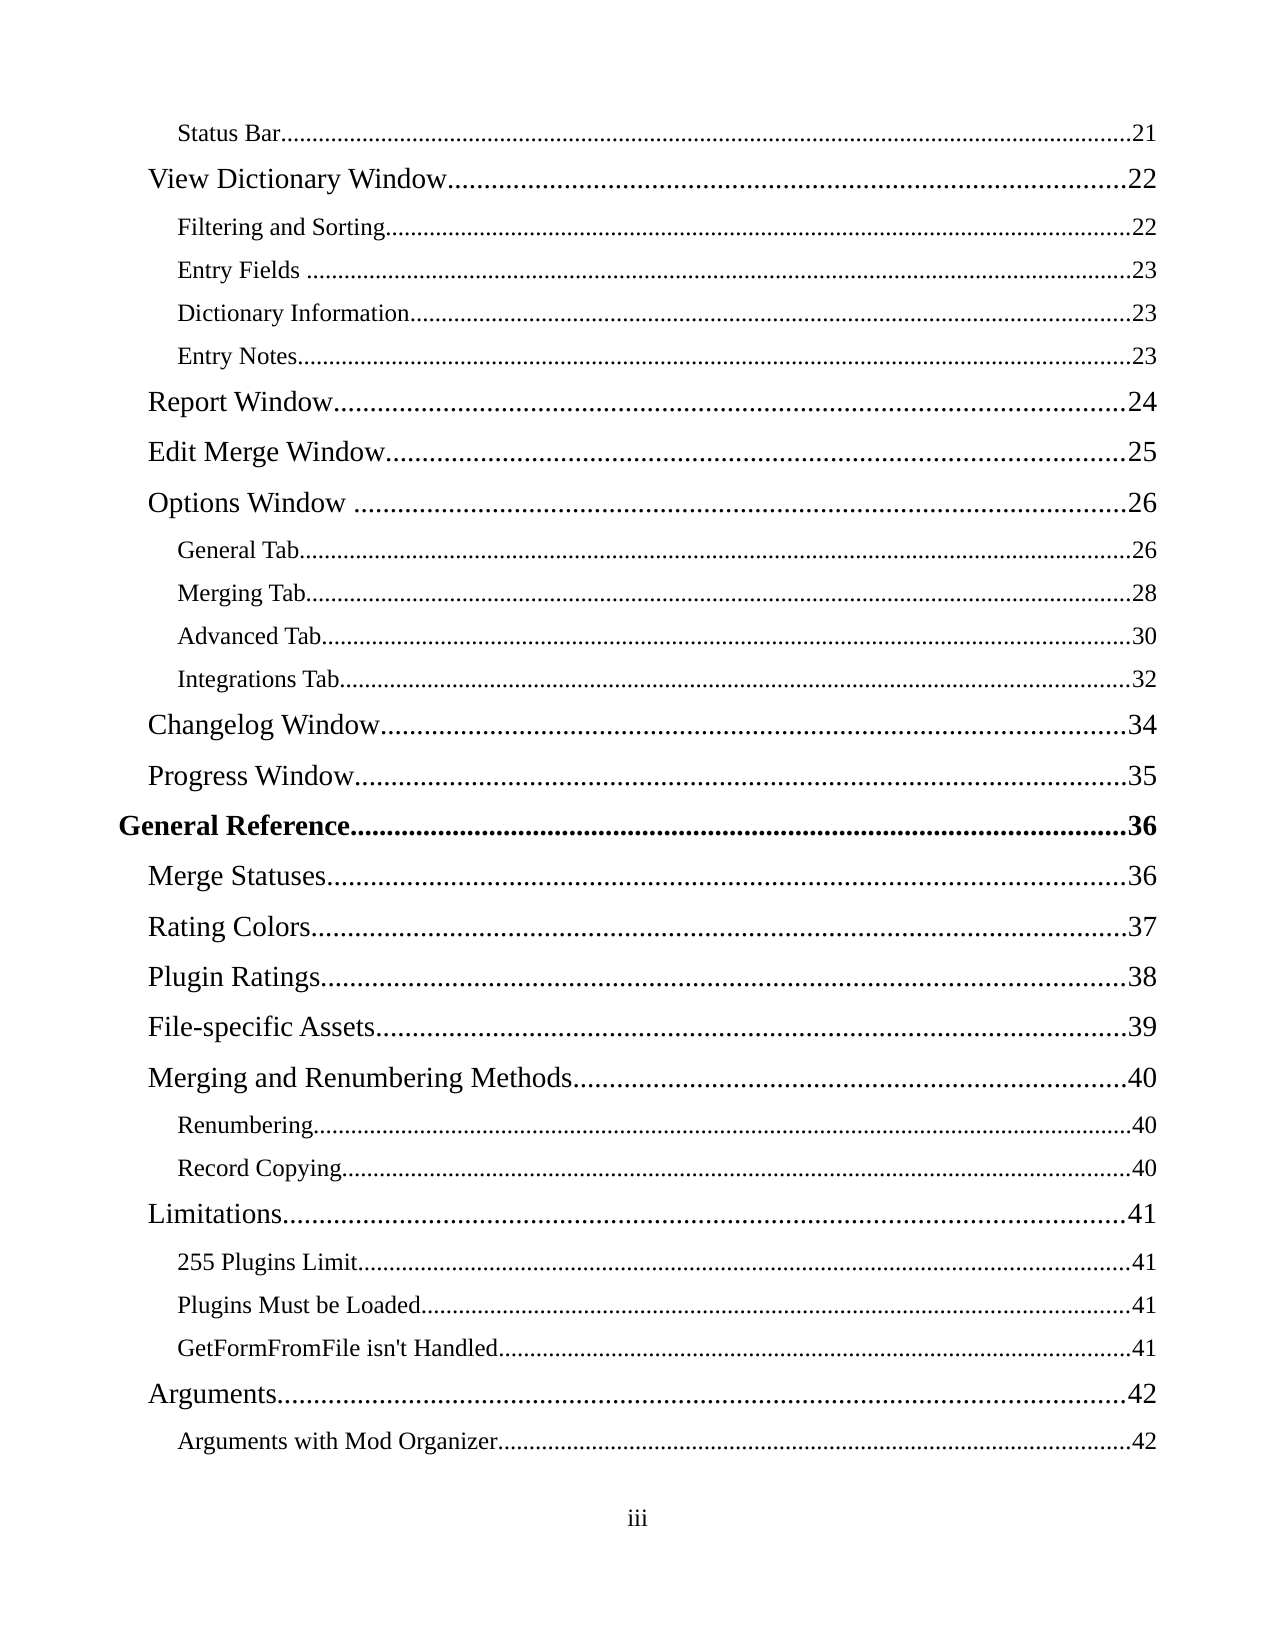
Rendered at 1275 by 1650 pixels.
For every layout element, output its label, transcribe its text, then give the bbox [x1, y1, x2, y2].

text Entry Fields 23 [177, 255, 1157, 283]
text Arguments with Mod Organizer 42 [177, 1426, 1157, 1455]
text Changelog Window 34 [148, 707, 1157, 741]
text Merging and Renumbering Methods 40 [148, 1060, 1157, 1093]
text 255 Plugins Limit 41 [177, 1247, 1157, 1275]
text Plugins Must be Loaded 41 [177, 1290, 1157, 1318]
text GetFormFromFile isn't Handled 41 [177, 1333, 1157, 1362]
text General Tab 26 [177, 535, 1157, 564]
text Options Window 26 [148, 485, 1157, 518]
text Record Copying 40 [177, 1153, 1157, 1182]
text Edit Merge Window 25 [148, 434, 1157, 468]
text Report Window 24 [148, 384, 1157, 418]
text Limitations 41 [148, 1196, 1157, 1230]
text Arguments 42 [148, 1376, 1157, 1409]
text Renumbering 40 [177, 1110, 1157, 1139]
text Advanced Tab 30 [177, 621, 1157, 650]
text Plugin Ratings 38 [148, 959, 1157, 993]
text General Reference 36 [118, 808, 1157, 842]
text Rating Colors 37 [148, 909, 1157, 942]
text Merge Statuses 36 [148, 858, 1157, 892]
text Progress Window 35 [148, 758, 1157, 791]
text Integrations Tab 32 [177, 664, 1157, 693]
text File-specific Assets 39 [148, 1009, 1157, 1043]
text Merging Tab 28 [177, 578, 1157, 607]
text Status Bar 21 [177, 118, 1157, 147]
text View Dictionary Window 22 [148, 161, 1157, 195]
text Entry Notes 23 [177, 341, 1157, 370]
text Filtering and Sorting 22 [177, 212, 1157, 240]
text Dictionary Information 23 [177, 298, 1157, 327]
